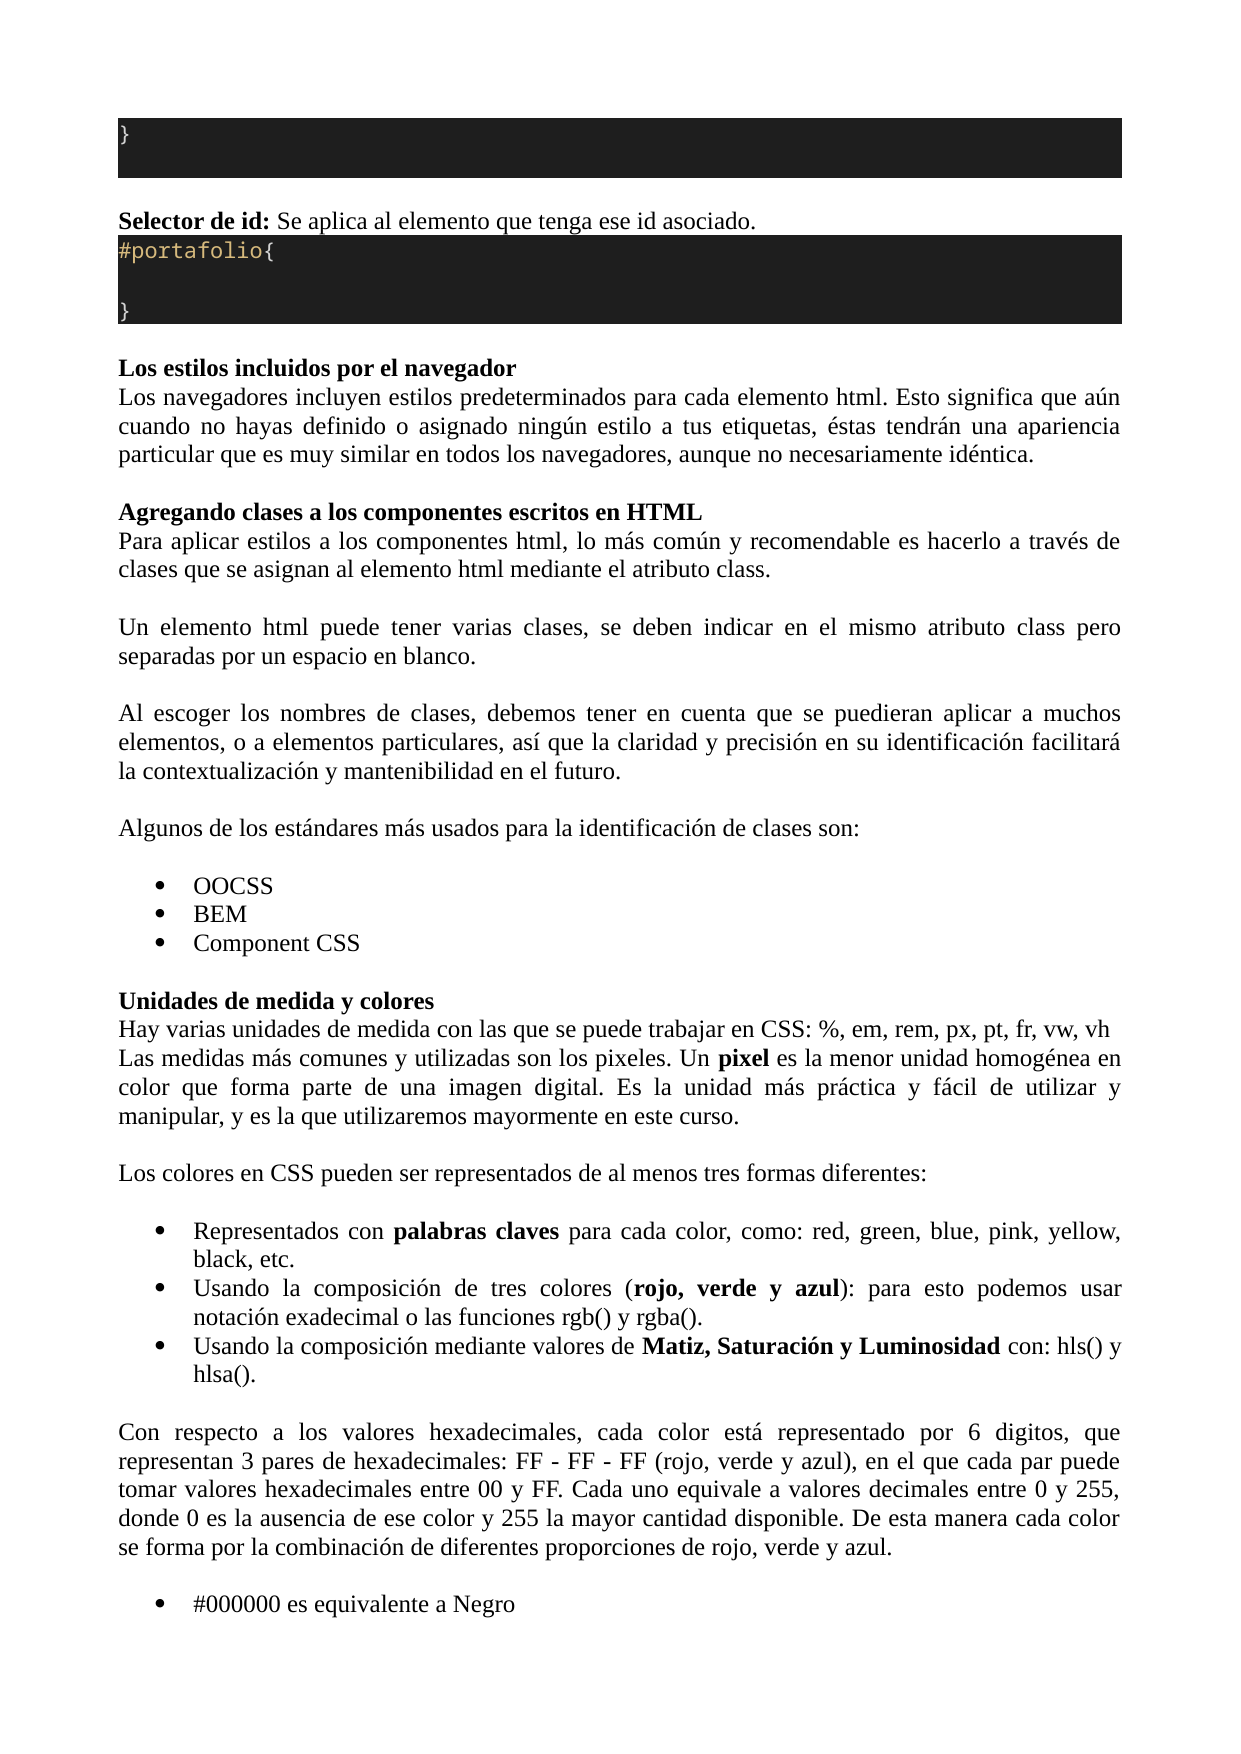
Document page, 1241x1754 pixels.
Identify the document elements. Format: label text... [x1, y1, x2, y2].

text Un elemento html puede tener varias clases, se deben indicar en el mismo atributo class pero separadas por un espacio en blanco. [118, 612, 1122, 669]
text } [118, 295, 1122, 324]
text Los estilos incluidos por el navegador [118, 353, 1122, 382]
text Hay varias unidades de medida con las que se puede trabajar en CSS: %, em, rem, px, pt, fr, vw, vh [118, 1014, 1122, 1043]
list Representados con palabras claves para cada color, como: red, green, blue, pink, yellow, black, etc. [156, 1216, 1122, 1273]
list BEM [156, 899, 1122, 928]
text Las medidas más comunes y utilizadas son los pixeles. Un pixel es la menor unidad homogénea en color que forma parte de una imagen digital. Es la unidad más práctica y fácil de utilizar y manipular, y es la que utilizaremos mayormente en este curso. [118, 1043, 1122, 1129]
text Para aplicar estilos a los componentes html, lo más común y recomendable es hacerlo a través de clases que se asignan al elemento html mediante el atributo class. [118, 526, 1122, 583]
list OOCSS [156, 871, 1122, 899]
text Unidades de medida y colores [118, 986, 1122, 1014]
text Agregando clases a los componentes escritos en HTML [118, 497, 1122, 526]
text } [118, 118, 1122, 148]
list #000000 es equivalente a Negro [156, 1589, 1122, 1618]
text Los colores en CSS pueden ser representados de al menos tres formas diferentes: [118, 1158, 1122, 1187]
text Con respecto a los valores hexadecimales, cada color está representado por 6 digitos, que representan 3 pares de hexadecimales: FF - FF - FF (rojo, verde y azul), en el que cada par puede tomar valores hexadecimales entre 00 y FF. Cada uno equivale a valores decimales entre 0 y 255, donde 0 es la ausencia de ese color y 255 la mayor cantidad disponible. De esta manera cada color se forma por la combinación de diferentes proporciones de rojo, verde y azul. [118, 1417, 1122, 1561]
text Los navegadores incluyen estilos predeterminados para cada elemento html. Esto significa que aún cuando no hayas definido o asignado ningún estilo a tus etiquetas, éstas tendrán una apariencia particular que es muy similar en todos los navegadores, aunque no necesariamente idéntica. [118, 382, 1122, 468]
list Component CSS [156, 928, 1122, 957]
text Al escoger los nombres de clases, debemos tener en cuenta que se puedieran aplicar a muchos elementos, o a elementos particulares, así que la claridad y precisión en su identificación facilitará la contextualización y mantenibilidad en el futuro. [118, 698, 1122, 784]
text Algunos de los estándares más usados para la identificación de clases son: [118, 813, 1122, 842]
list Usando la composición mediante valores de Matiz, Saturación y Luminosidad con: hls() y hlsa(). [156, 1331, 1122, 1388]
list Usando la composición de tres colores (rojo, verde y azul): para esto podemos usar notación exadecimal o las funciones rgb() y rgba(). [156, 1273, 1122, 1331]
text Selector de id: Se aplica al elemento que tenga ese id asociado. [118, 206, 1122, 235]
text #portafolio{ [118, 235, 1122, 265]
